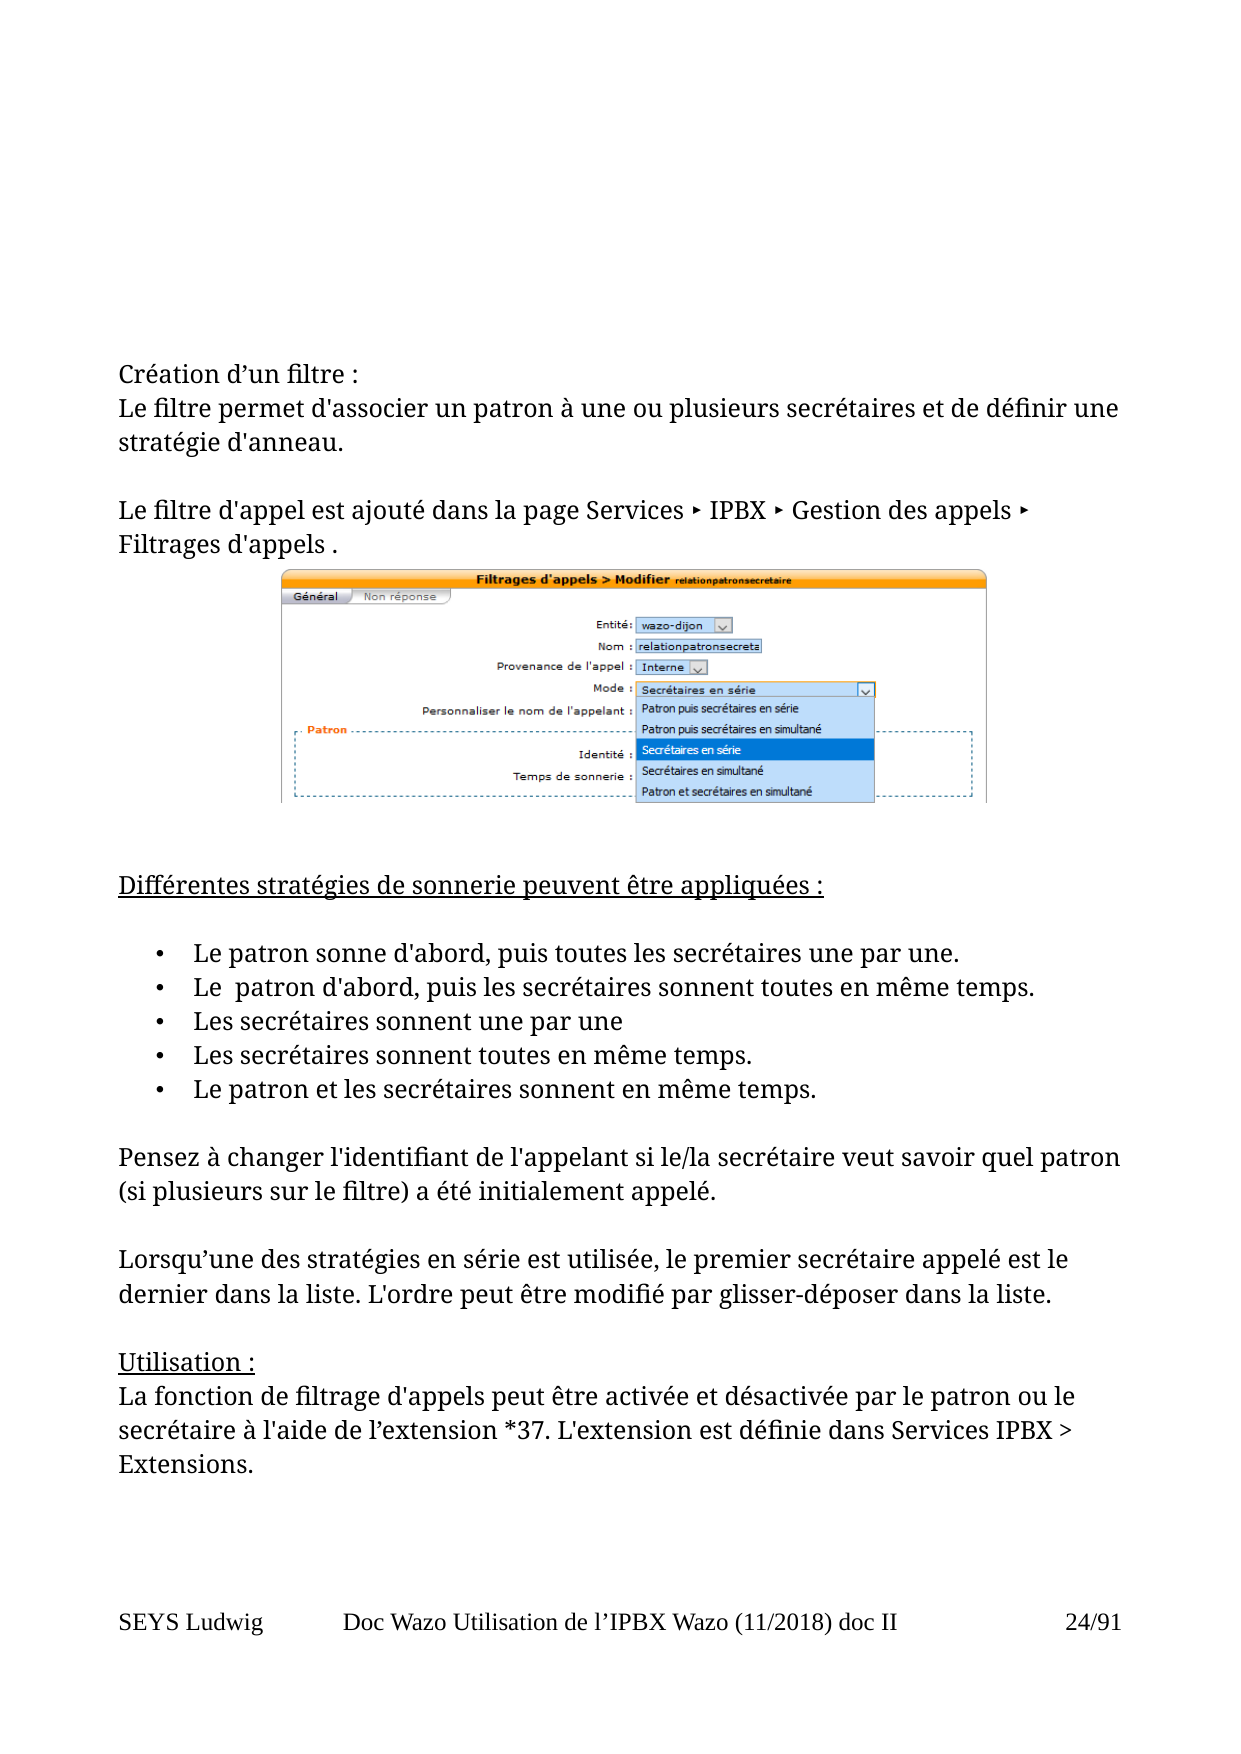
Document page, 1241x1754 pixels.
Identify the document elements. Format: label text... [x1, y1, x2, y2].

list Le patron d'abord, puis les secrétaires sonnent toutes en même temps. [156, 970, 1122, 1004]
list Le patron et les secrétaires sonnent en même temps. [156, 1072, 1122, 1106]
text Utilisation : [118, 1344, 1122, 1378]
text Différentes stratégies de sonnerie peuvent être appliquées : [118, 867, 1122, 902]
picture [280, 569, 988, 803]
text Création d’un filtre : [118, 357, 1122, 391]
text Lorsqu’une des stratégies en série est utilisée, le premier secrétaire appelé est le dernier dans la liste. L'ordre peut être modifié par glisser-déposer dans la liste. [118, 1242, 1122, 1310]
text Le filtre permet d'associer un patron à une ou plusieurs secrétaires et de définir une stratégie d'anneau. [118, 391, 1122, 459]
text Pensez à changer l'identifiant de l'appelant si le/la secrétaire veut savoir quel patron (si plusieurs sur le filtre) a été initialement appelé. [118, 1140, 1122, 1208]
text La fonction de filtrage d'appels peut être activée et désactivée par le patron ou le secrétaire à l'aide de l’extension *37. L'extension est définie dans Services IPBX > Extensions. [118, 1378, 1122, 1481]
list Les secrétaires sonnent une par une [156, 1004, 1122, 1038]
list Le patron sonne d'abord, puis toutes les secrétaires une par une. [156, 936, 1122, 970]
list Les secrétaires sonnent toutes en même temps. [156, 1038, 1122, 1072]
text Le filtre d'appel est ajouté dans la page Services ‣ IPBX ‣ Gestion des appels ‣ Filtrages d'appels . [118, 493, 1122, 561]
